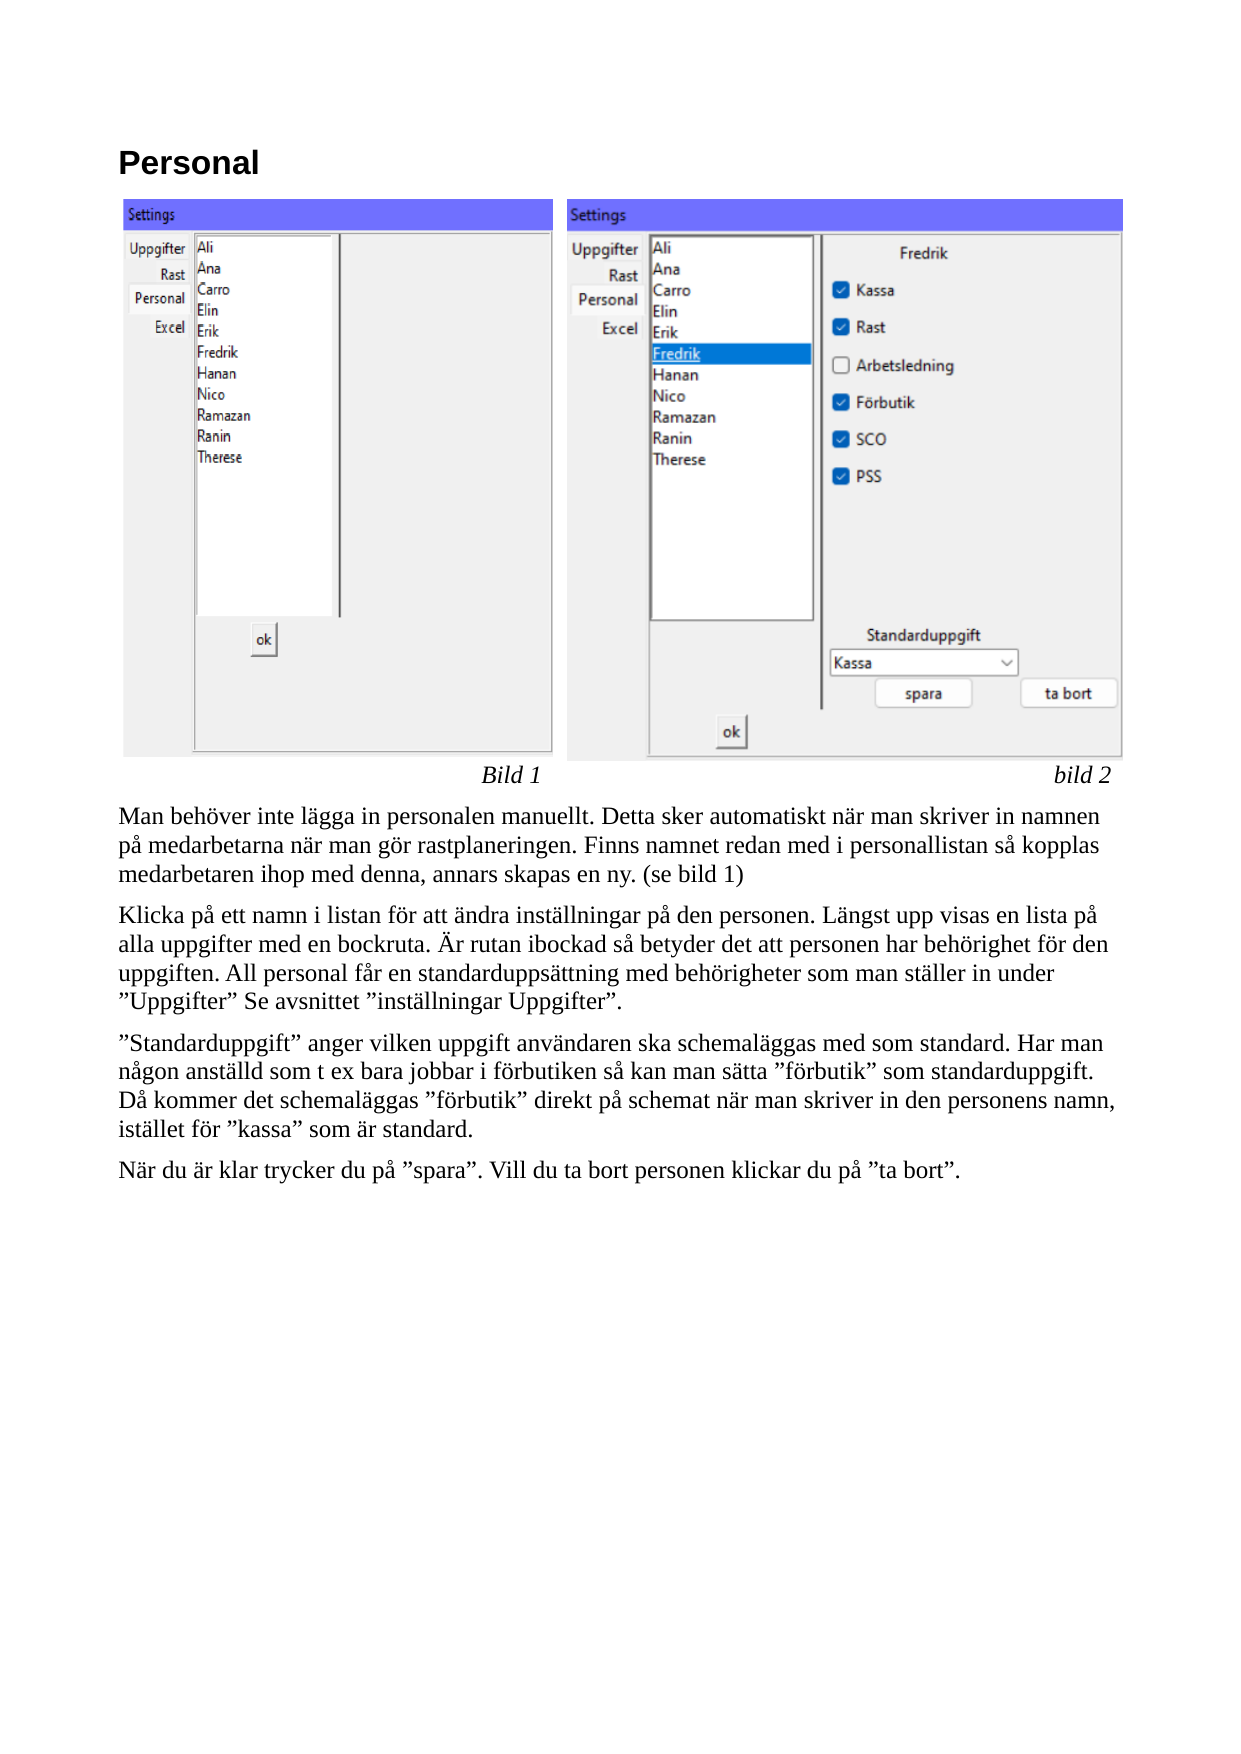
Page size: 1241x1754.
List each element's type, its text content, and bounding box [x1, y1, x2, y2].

text Man behöver inte lägga in personalen manuellt. Detta sker automatiskt när man skriver in namnen på medarbetarna när man gör rastplaneringen. Finns namnet redan med i personallistan så kopplas medarbetaren ihop med denna, annars skapas en ny. (se bild 1) [118, 801, 1122, 888]
text Klicka på ett namn i listan för att ändra inställningar på den personen. Längst upp visas en lista på alla uppgifter med en bockruta. Är rutan ibockad så betyder det att personen har behörighet för den uppgiften. All personal får en standarduppsättning med behörigheter som man ställer in under ”Uppgifter” Se avsnittet ”inställningar Uppgifter”. [118, 900, 1122, 1015]
subtitle Personal [118, 143, 1122, 182]
text ”Standarduppgift” anger vilken uppgift användaren ska schemaläggas med som standard. Har man någon anställd som t ex bara jobbar i förbutiken så kan man sätta ”förbutik” som standarduppgift. Då kommer det schemaläggas ”förbutik” direkt på schemat när man skriver in den personens namn, istället för ”kassa” som är standard. [118, 1028, 1122, 1143]
picture [123, 199, 553, 757]
picture [567, 199, 1123, 761]
text Bild 1 bild 2 [118, 194, 1122, 789]
text När du är klar trycker du på ”spara”. Vill du ta bort personen klickar du på ”ta bort”. [118, 1155, 1122, 1184]
